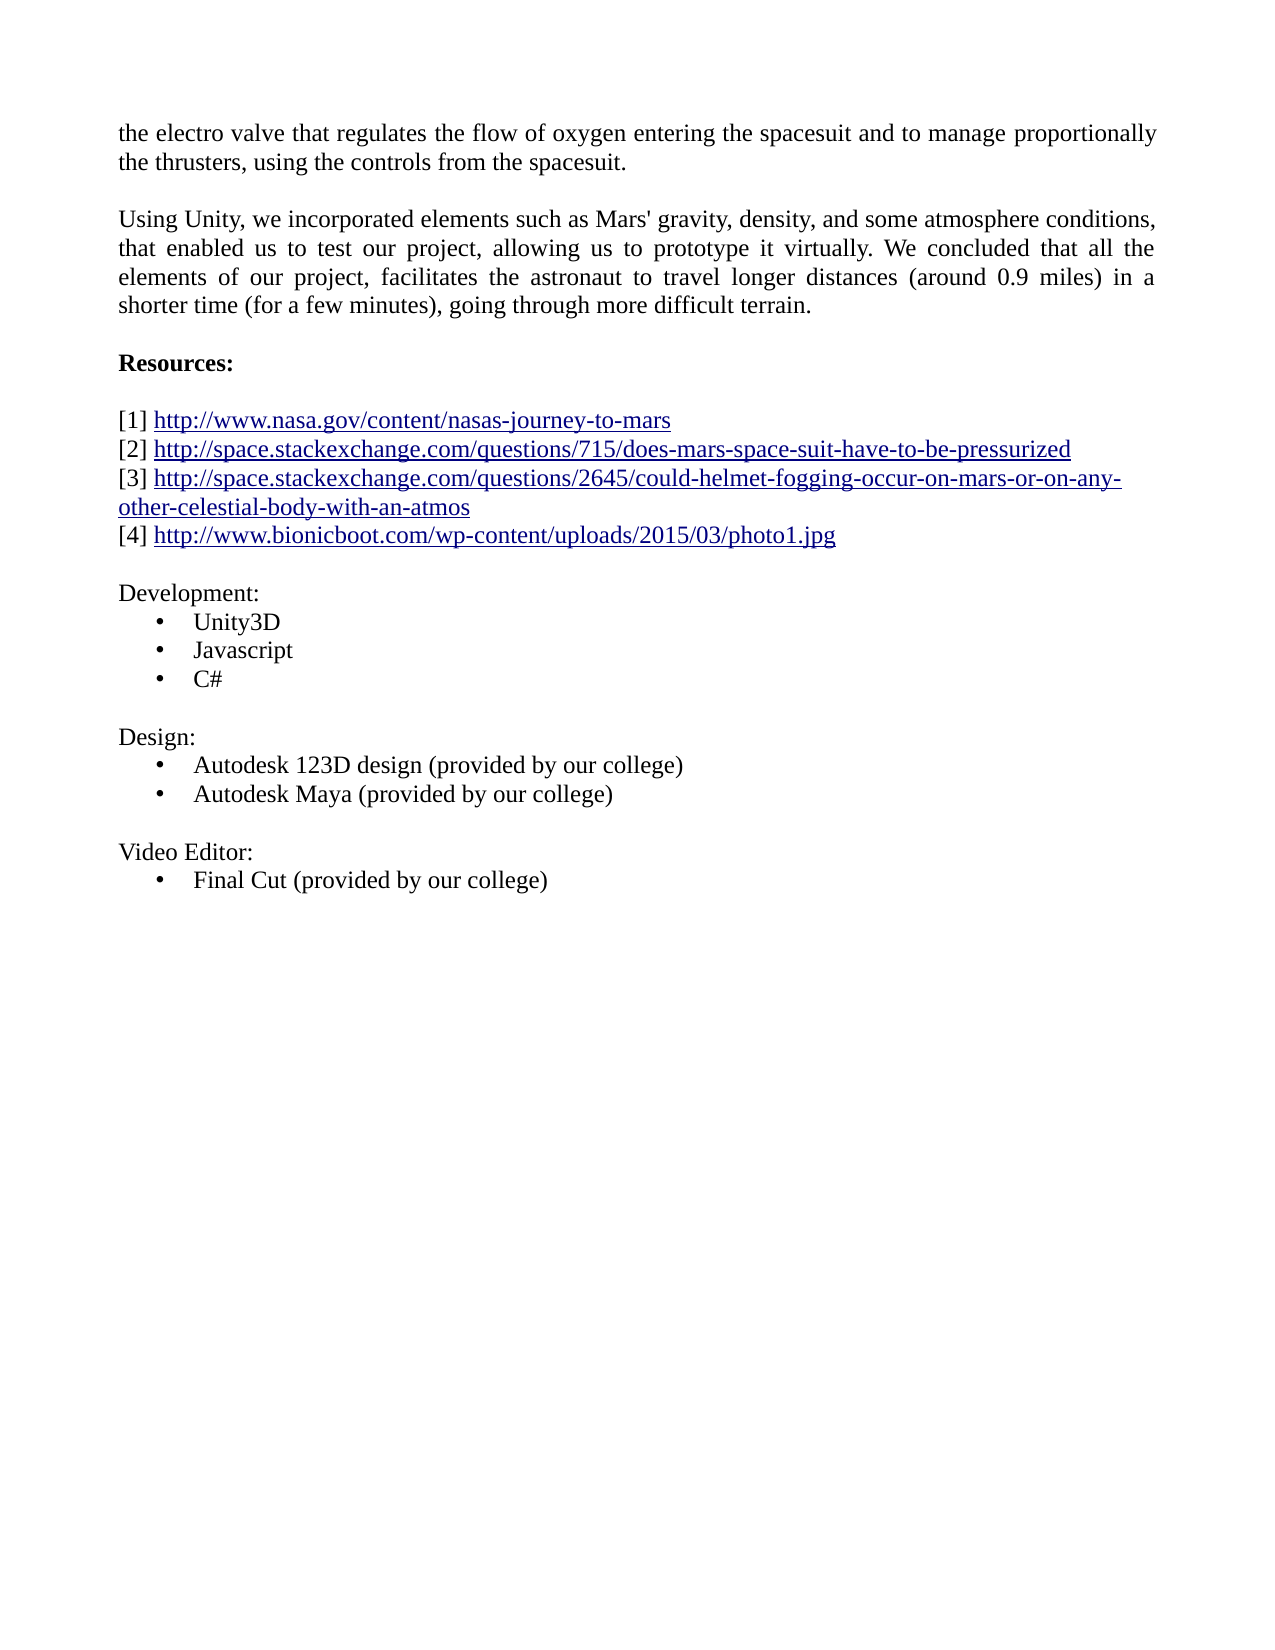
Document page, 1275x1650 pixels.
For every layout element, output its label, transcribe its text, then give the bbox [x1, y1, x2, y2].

text the electro valve that regulates the flow of oxygen entering the spacesuit and to manage proportionally the thrusters, using the controls from the spacesuit. [118, 118, 1157, 176]
list Javascript [156, 636, 1157, 664]
text [4] http://www.bionicboot.com/wp-content/uploads/2015/03/photo1.jpg [118, 521, 1157, 549]
list Unity3D [156, 607, 1157, 636]
text Video Editor: [118, 837, 1157, 866]
text Resources: [118, 348, 1157, 377]
list Final Cut (provided by our college) [156, 866, 1157, 894]
list C# [156, 664, 1157, 693]
text Development: [118, 578, 1157, 607]
list Autodesk Maya (provided by our college) [156, 779, 1157, 808]
text [3] http://space.stackexchange.com/questions/2645/could-helmet-fogging-occur-on-mars-or-on-any-other-celestial-body-with-an-atmos [118, 463, 1157, 521]
text [1] http://www.nasa.gov/content/nasas-journey-to-mars [118, 406, 1157, 434]
text Design: [118, 722, 1157, 751]
text [2] http://space.stackexchange.com/questions/715/does-mars-space-suit-have-to-be-pressurized [118, 434, 1157, 463]
list Autodesk 123D design (provided by our college) [156, 751, 1157, 779]
text Using Unity, we incorporated elements such as Mars' gravity, density, and some atmosphere conditions, that enabled us to test our project, allowing us to prototype it virtually. We concluded that all the elements of our project, facilitates the astronaut to travel longer distances (around 0.9 miles) in a shorter time (for a few minutes), going through more difficult terrain. [118, 204, 1157, 319]
